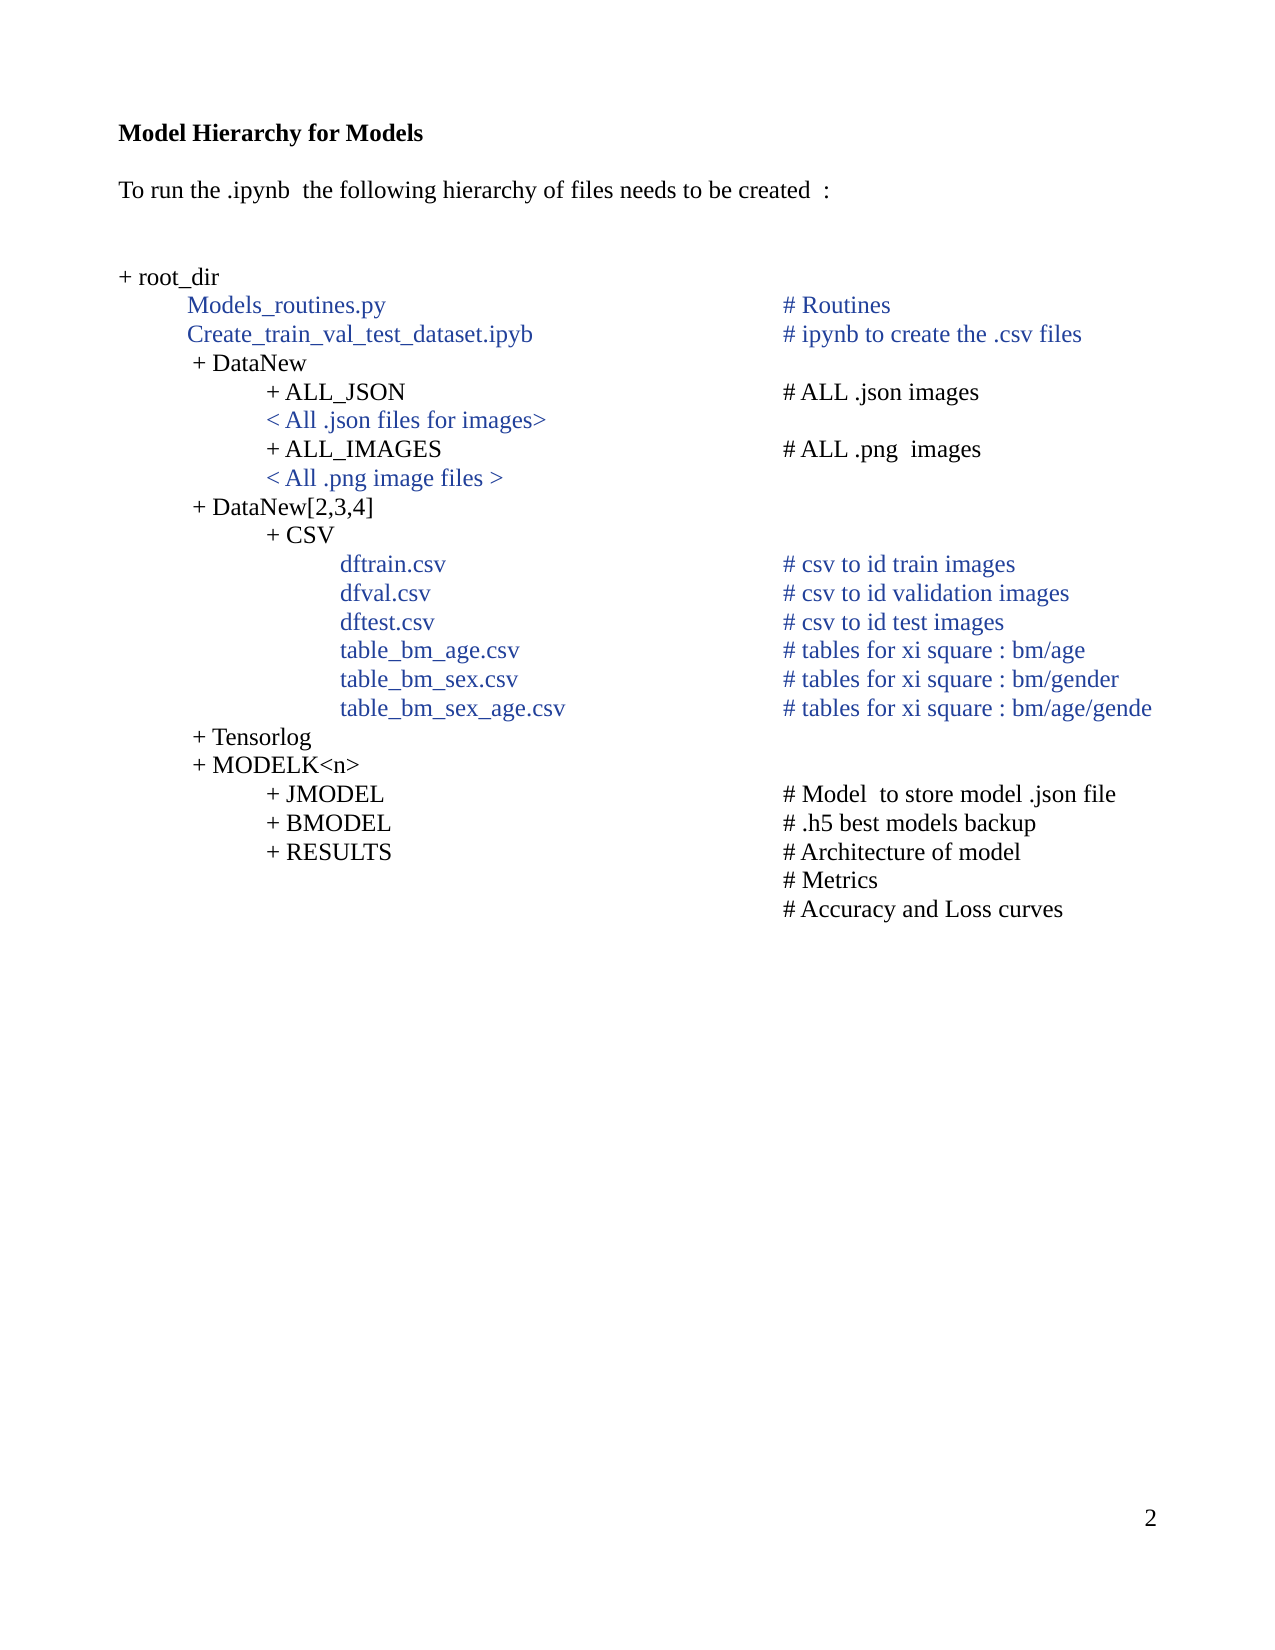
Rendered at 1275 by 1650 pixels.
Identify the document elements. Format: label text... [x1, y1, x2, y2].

text Model Hierarchy for Models [118, 118, 1157, 147]
text table_bm_sex_age.csv # tables for xi square : bm/age/gende [118, 693, 1157, 722]
text # Metrics [118, 866, 1157, 894]
text + MODELK<n> [118, 751, 1157, 779]
text # Accuracy and Loss curves [118, 894, 1157, 923]
text + ALL_IMAGES # ALL .png images [118, 434, 1157, 463]
text < All .json files for images> [118, 406, 1157, 434]
text + Tensorlog [118, 722, 1157, 751]
text + BMODEL # .h5 best models backup [118, 808, 1157, 837]
text Create_train_val_test_dataset.ipyb # ipynb to create the .csv files [118, 319, 1157, 348]
text + CSV [118, 521, 1157, 549]
text + RESULTS # Architecture of model [118, 837, 1157, 866]
text table_bm_sex.csv # tables for xi square : bm/gender [118, 664, 1157, 693]
text < All .png image files > [118, 463, 1157, 492]
text + DataNew[2,3,4] [118, 492, 1157, 521]
text + DataNew [118, 348, 1157, 377]
text Models_routines.py # Routines [118, 291, 1157, 319]
text + ALL_JSON # ALL .json images [118, 377, 1157, 406]
text dfval.csv # csv to id validation images [118, 578, 1157, 607]
text To run the .ipynb the following hierarchy of files needs to be created : [118, 176, 1157, 204]
text + root_dir [118, 262, 1157, 291]
text table_bm_age.csv # tables for xi square : bm/age [118, 636, 1157, 664]
text + JMODEL # Model to store model .json file [118, 779, 1157, 808]
text dftest.csv # csv to id test images [118, 607, 1157, 636]
text dftrain.csv # csv to id train images [118, 549, 1157, 578]
